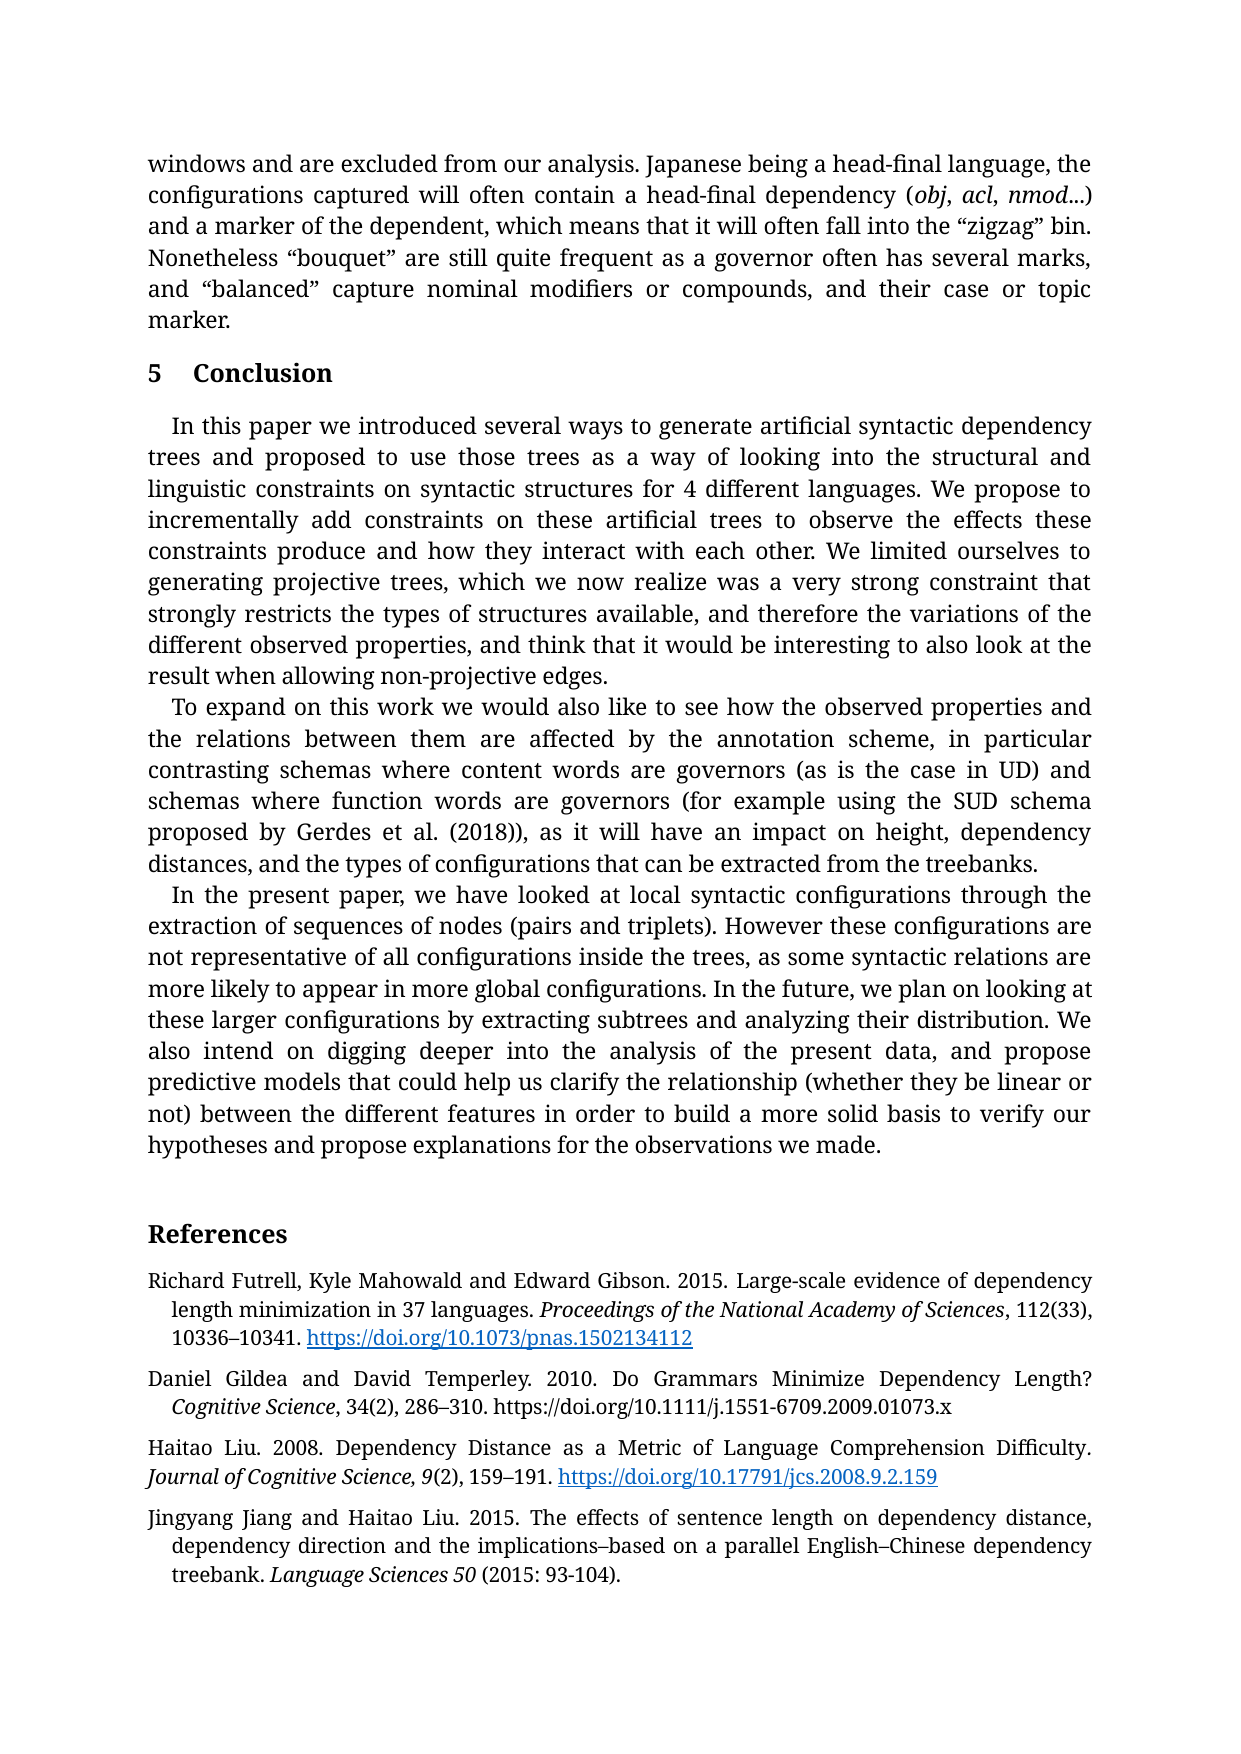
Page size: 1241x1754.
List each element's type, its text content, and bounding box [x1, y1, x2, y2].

text In the present paper, we have looked at local syntactic configurations through the extraction of sequences of nodes (pairs and triplets). However these configurations are not representative of all configurations inside the trees, as some syntactic relations are more likely to appear in more global configurations. In the future, we plan on looking at these larger configurations by extracting subtrees and analyzing their distribution. We also intend on digging deeper into the analysis of the present data, and propose predictive models that could help us clarify the relationship (whether they be linear or not) between the different features in order to build a more solid basis to verify our hypotheses and propose explanations for the observations we made. [148, 879, 1092, 1160]
text In this paper we introduced several ways to generate artificial syntactic dependency trees and proposed to use those trees as a way of looking into the structural and linguistic constraints on syntactic structures for 4 different languages. We propose to incrementally add constraints on these artificial trees to observe the effects these constraints produce and how they interact with each other. We limited ourselves to generating projective trees, which we now realize was a very strong constraint that strongly restricts the types of structures available, and therefore the variations of the different observed properties, and think that it would be interesting to also look at the result when allowing non-projective edges. [148, 410, 1092, 691]
text To expand on this work we would also like to see how the observed properties and the relations between them are affected by the annotation scheme, in particular contrasting schemas where content words are governors (as is the case in UD) and schemas where function words are governors (for example using the SUD schema proposed by Gerdes et al. (2018)), as it will have an impact on height, dependency distances, and the types of configurations that can be extracted from the treebanks. [148, 691, 1092, 879]
text Richard Futrell, Kyle Mahowald and Edward Gibson. 2015. Large-scale evidence of dependency length minimization in 37 languages. Proceedings of the National Academy of Sciences, 112(33), 10336–10341. https://doi.org/10.1073/pnas.1502134112 [148, 1266, 1092, 1352]
text Haitao Liu. 2008. Dependency Distance as a Metric of Language Comprehension Difficulty. Journal of Cognitive Science, 9(2), 159–191. https://doi.org/10.17791/jcs.2008.9.2.159 [148, 1433, 1092, 1490]
list Conclusion [148, 356, 1092, 390]
text Jingyang Jiang and Haitao Liu. 2015. The effects of sentence length on dependency distance, dependency direction and the implications–based on a parallel English–Chinese dependency treebank. Language Sciences 50 (2015: 93-104). [148, 1503, 1092, 1588]
subtitle References [148, 1216, 1092, 1250]
text Daniel Gildea and David Temperley. 2010. Do Grammars Minimize Dependency Length? Cognitive Science, 34(2), 286–310. https://doi.org/10.1111/j.1551-6709.2009.01073.x [148, 1364, 1092, 1421]
